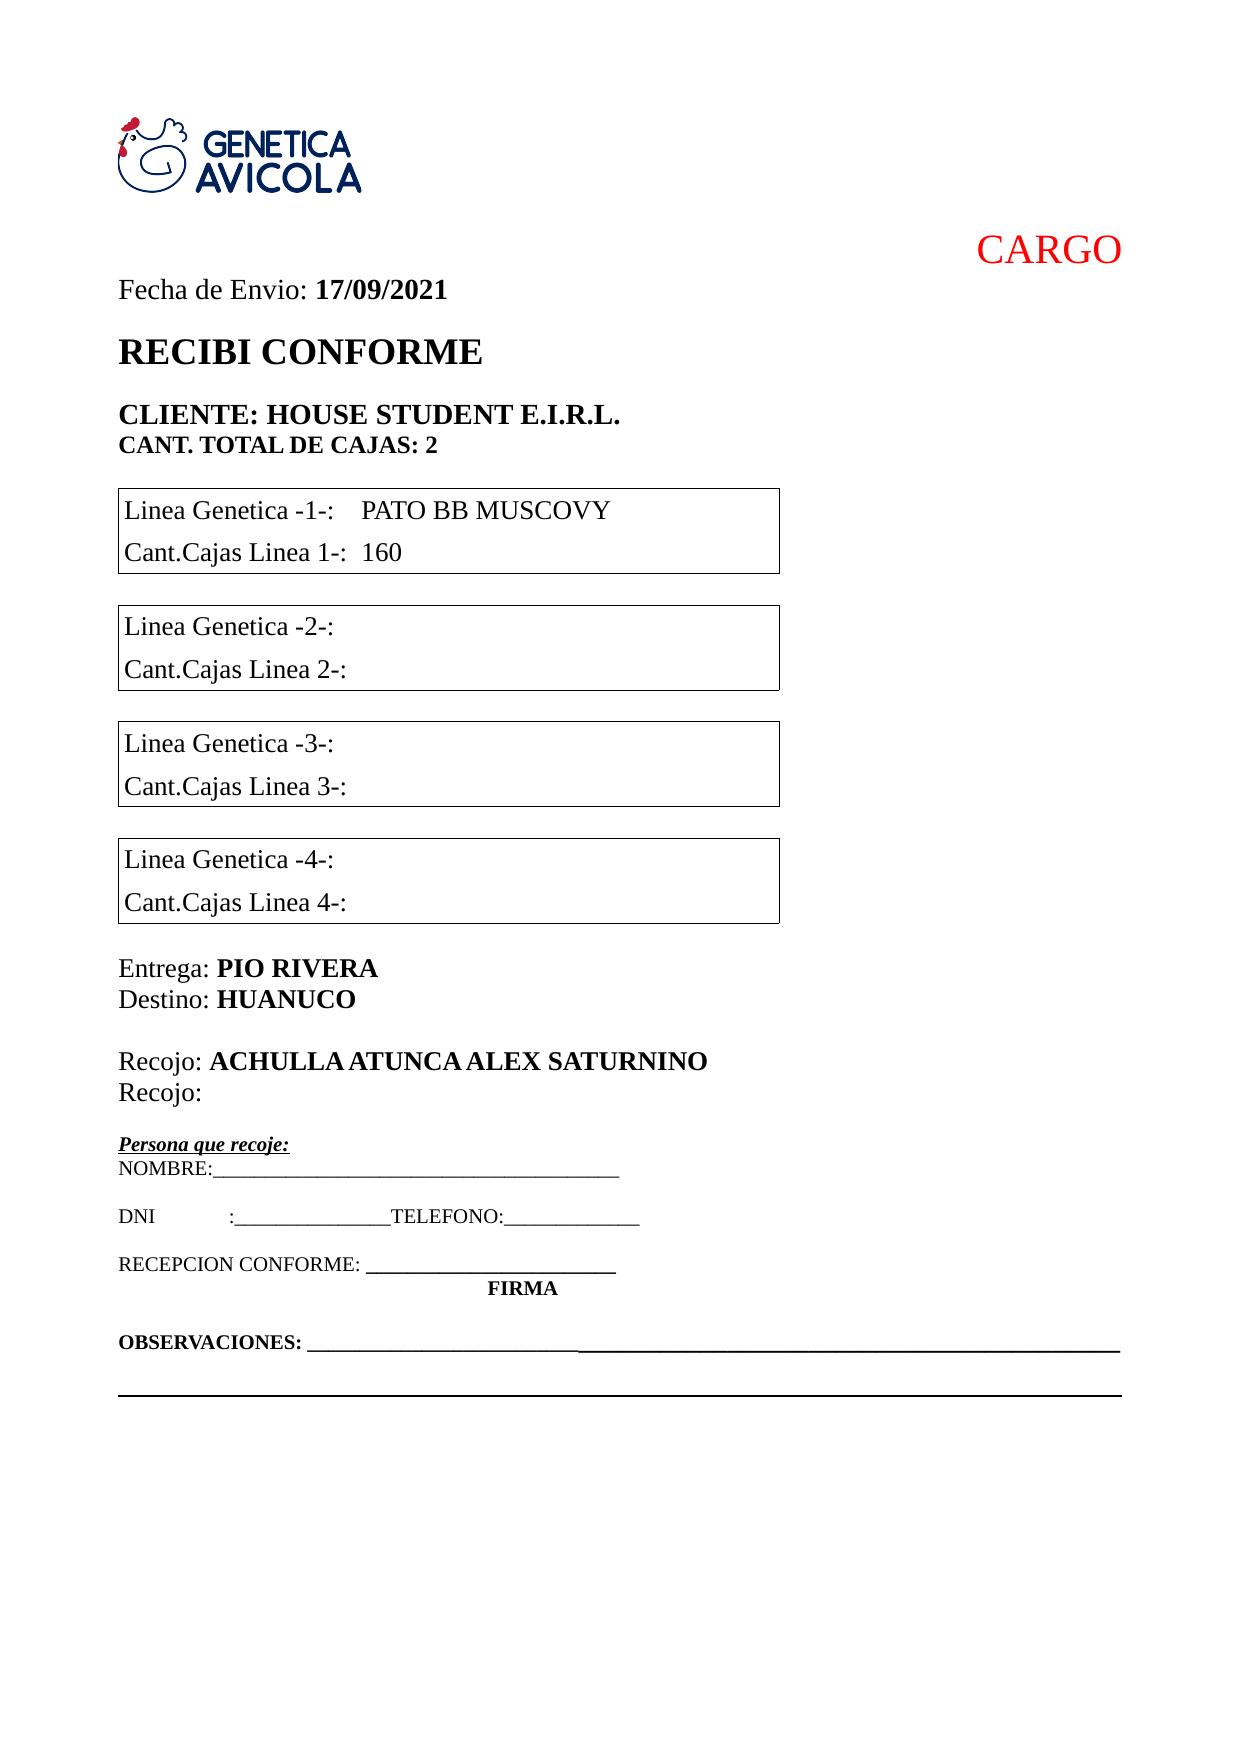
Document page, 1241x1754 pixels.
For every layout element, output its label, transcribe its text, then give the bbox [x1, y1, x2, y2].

table_cell Cant.Cajas Linea 4-: [119, 880, 356, 923]
table_cell [356, 574, 779, 604]
table_cell [118, 691, 356, 721]
table_cell [356, 691, 779, 721]
table_cell Cant.Cajas Linea 3-: [119, 764, 356, 806]
text CANT. TOTAL DE CAJAS: 2 [118, 431, 1122, 459]
table_cell Linea Genetica -3-: [119, 722, 356, 764]
table_cell Cant.Cajas Linea 2-: [119, 647, 356, 690]
text FIRMA [118, 1276, 1122, 1300]
text OBSERVACIONES: __________________________________________________________________ [118, 1324, 1122, 1355]
text Recojo: ACHULLA ATUNCA ALEX SATURNINO [118, 1045, 1122, 1076]
text Persona que recoje: [118, 1132, 1122, 1156]
text CARGO [118, 224, 1122, 272]
text DNI :_______________TELEFONO:_____________ [118, 1204, 1122, 1228]
table_cell [356, 722, 779, 764]
table_cell [356, 647, 779, 690]
table_cell [356, 764, 779, 806]
text Destino: HUANUCO [118, 983, 1122, 1014]
table_cell [118, 807, 356, 838]
table_cell Linea Genetica -4-: [119, 839, 356, 880]
text NOMBRE:_______________________________________ [118, 1156, 1122, 1180]
table_cell Linea Genetica -2-: [119, 606, 356, 647]
table_cell [356, 807, 779, 838]
text Fecha de Envio: 17/09/2021 [118, 272, 1122, 306]
text Entrega: PIO RIVERA [118, 952, 1122, 983]
table_cell [356, 880, 779, 923]
text Recojo: [118, 1076, 1122, 1108]
table_header PATO BB MUSCOVY [356, 489, 779, 531]
table_cell 160 [356, 531, 779, 573]
text CLIENTE: HOUSE STUDENT E.I.R.L. [118, 397, 1122, 431]
table_header Linea Genetica -1-: [119, 489, 356, 531]
text RECEPCION CONFORME: ________________________ [118, 1252, 1122, 1276]
table_cell [356, 606, 779, 647]
table_cell Cant.Cajas Linea 1-: [119, 531, 356, 573]
table_cell [118, 574, 356, 604]
text RECIBI CONFORME [118, 330, 1122, 373]
table_cell [356, 839, 779, 880]
picture [117, 117, 362, 193]
